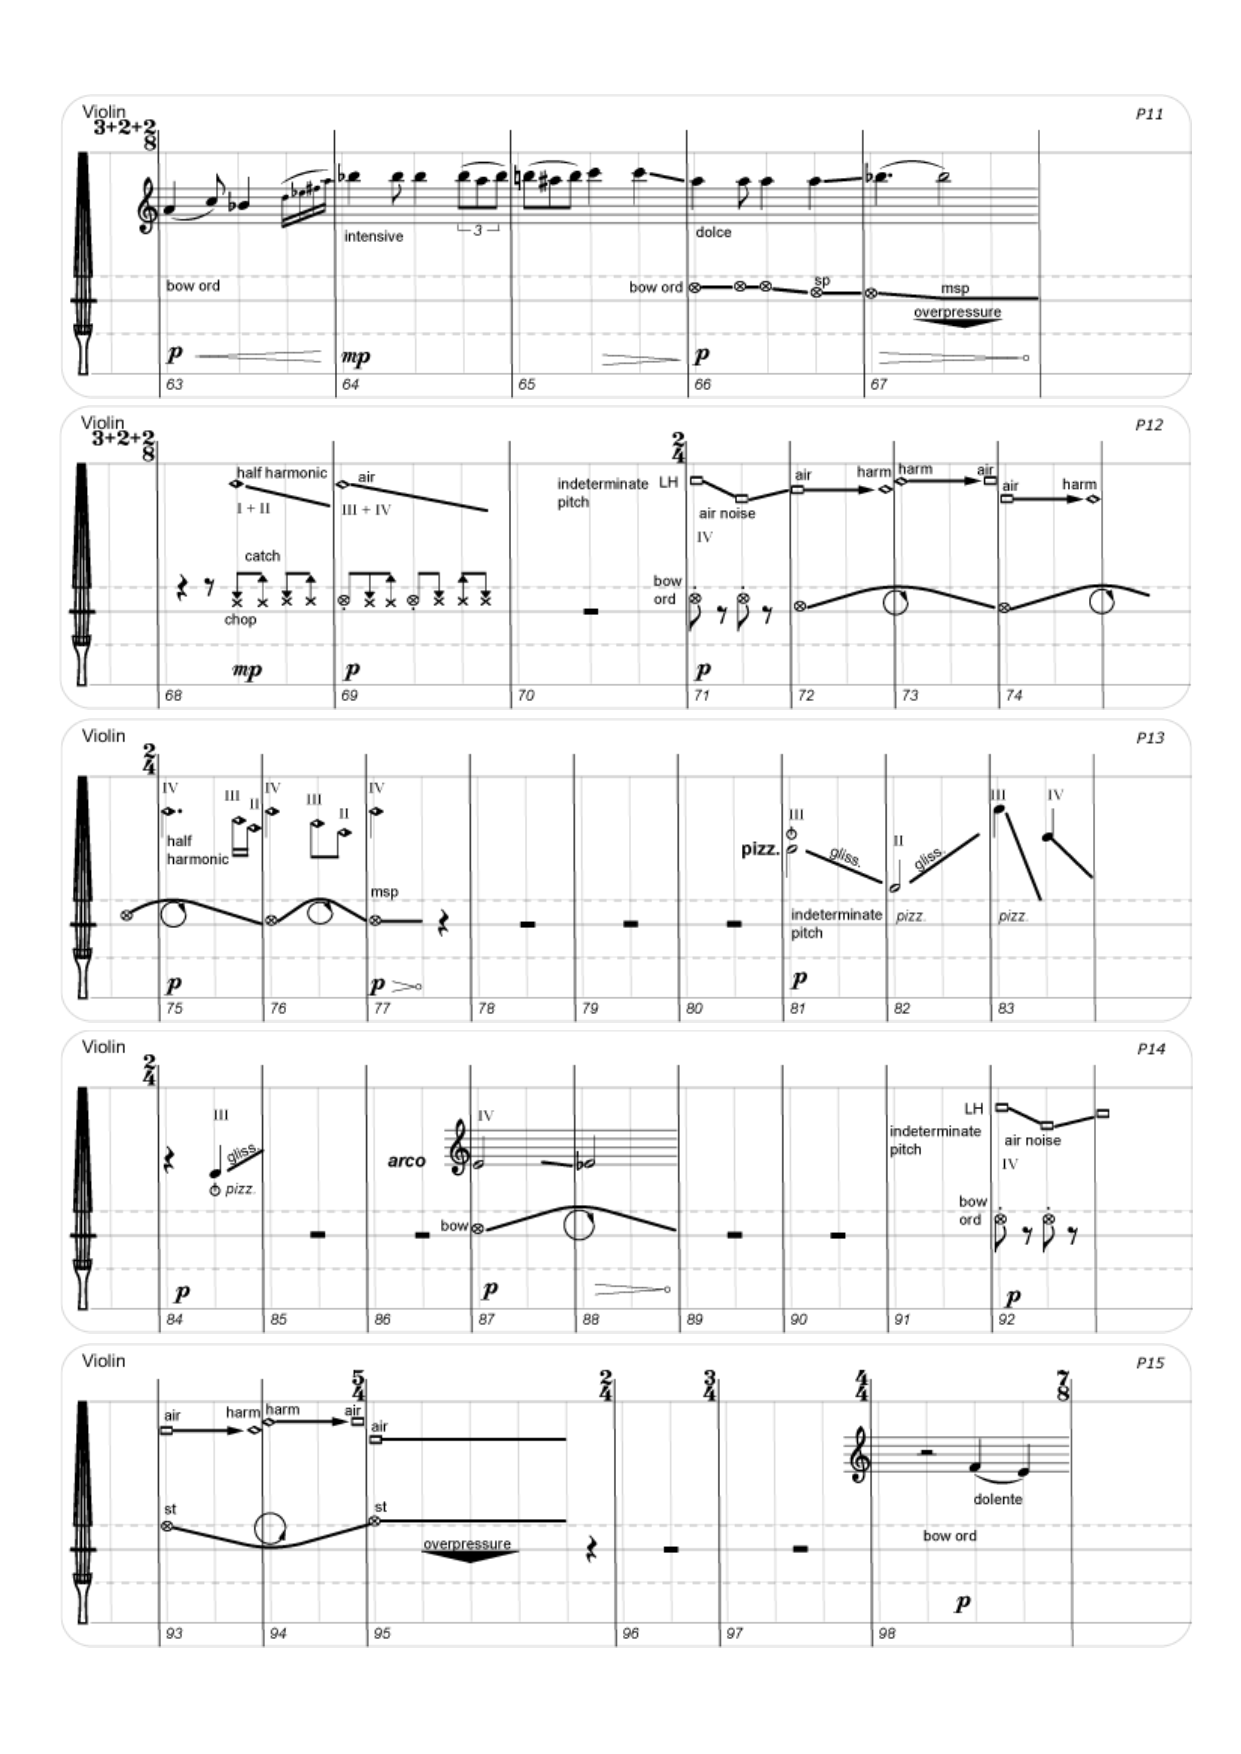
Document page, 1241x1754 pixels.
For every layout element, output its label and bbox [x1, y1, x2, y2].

picture [59, 405, 1192, 710]
picture [60, 718, 1193, 1023]
picture [60, 1343, 1193, 1648]
picture [60, 1030, 1193, 1334]
picture [60, 94, 1192, 399]
